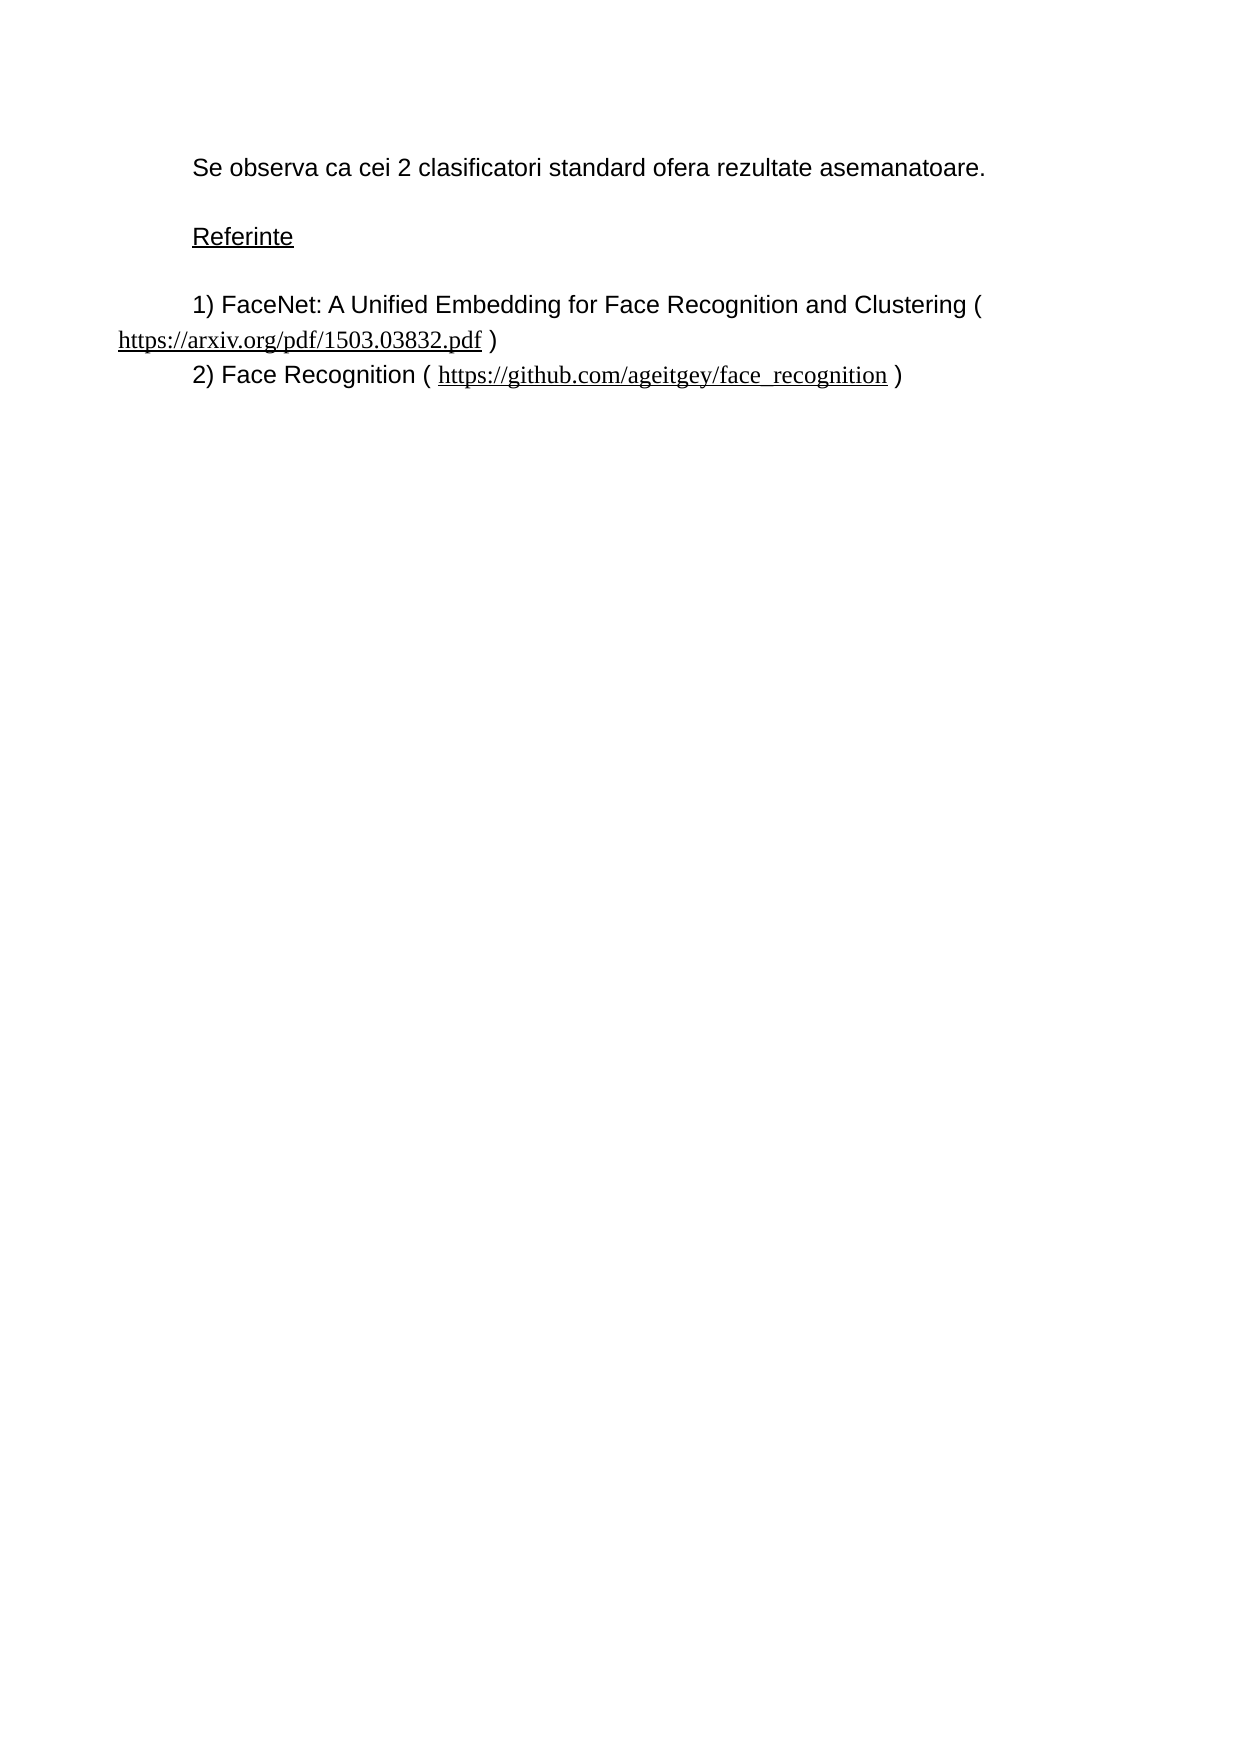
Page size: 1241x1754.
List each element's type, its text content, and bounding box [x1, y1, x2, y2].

text 1) FaceNet: A Unified Embedding for Face Recognition and Clustering ( https://arxiv.org/pdf/1503.03832.pdf ) [118, 291, 1122, 354]
text Referinte [118, 222, 1122, 250]
text Se observa ca cei 2 clasificatori standard ofera rezultate asemanatoare. [118, 153, 1122, 181]
text 2) Face Recognition ( https://github.com/ageitgey/face_recognition ) [118, 359, 1122, 388]
